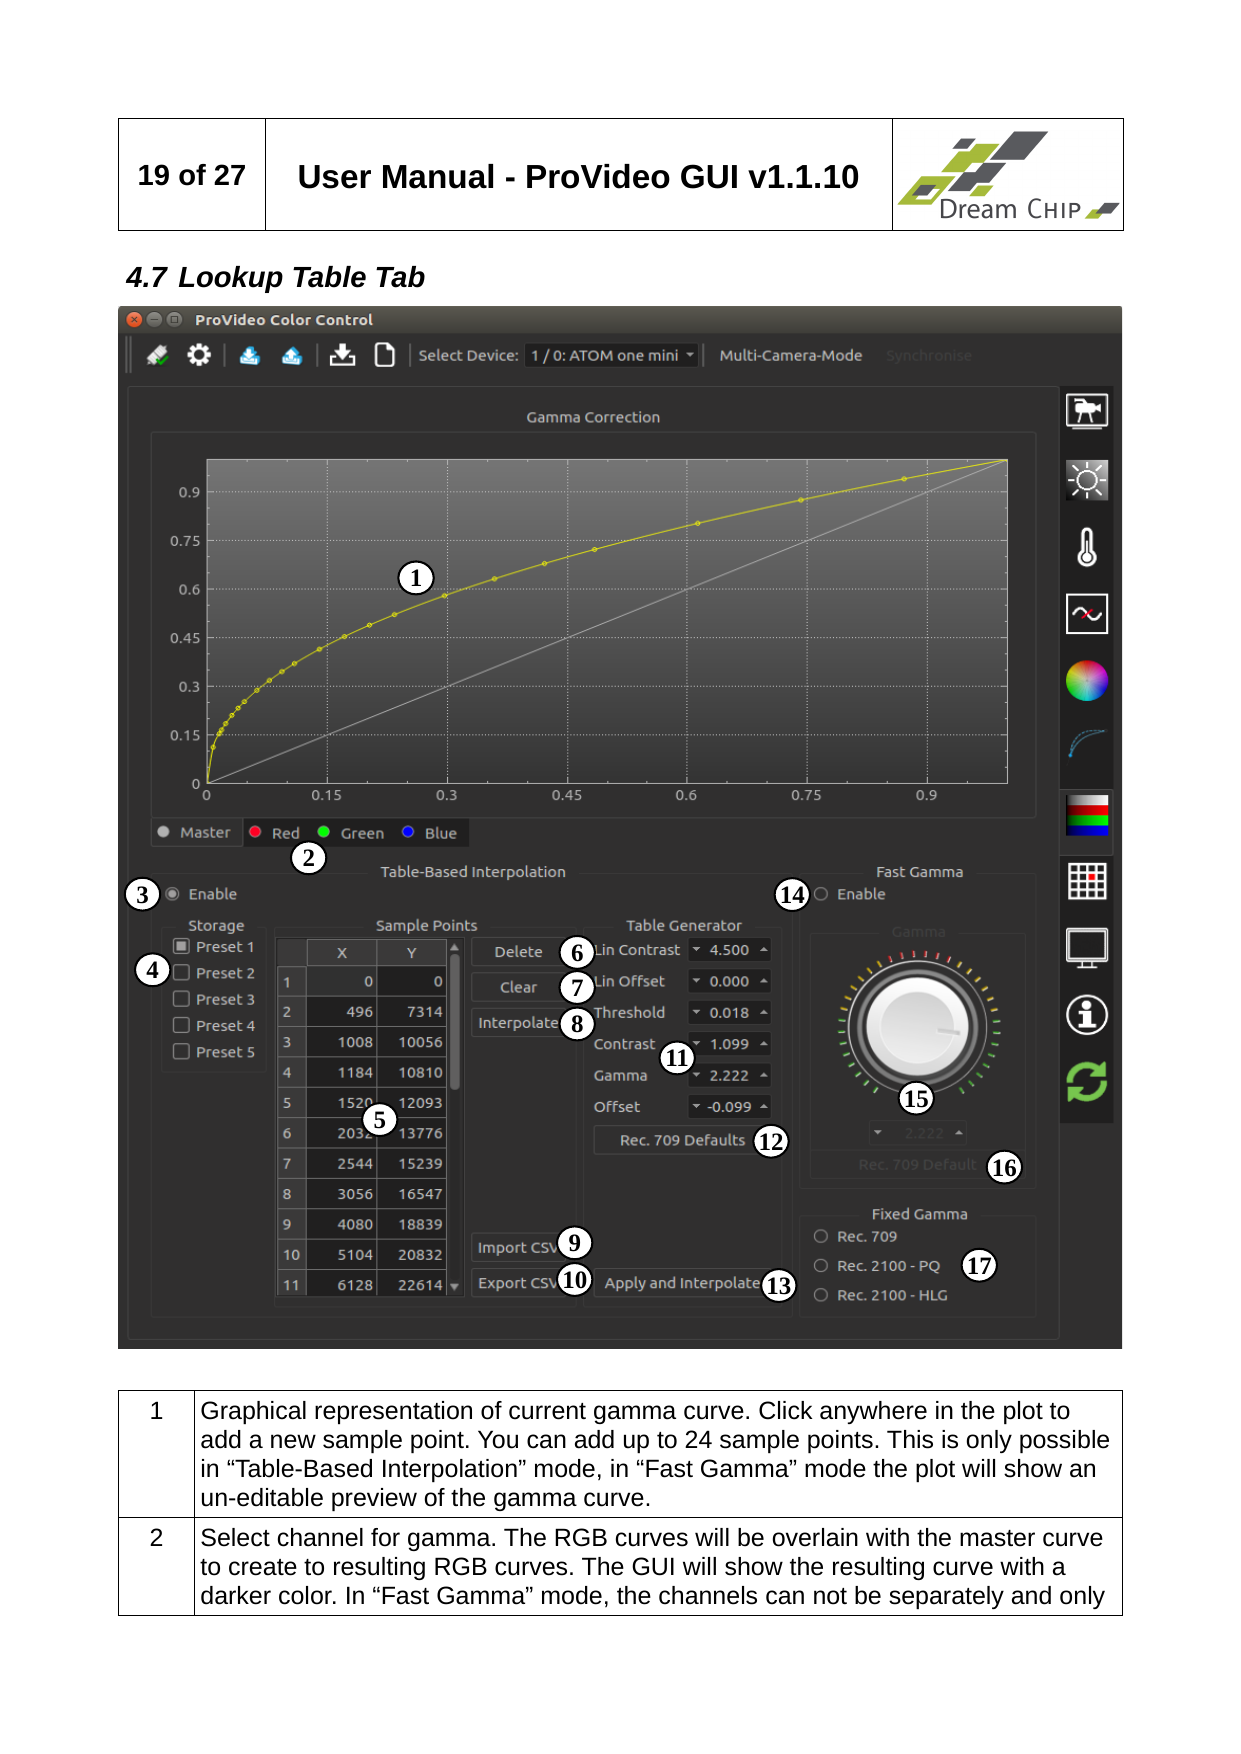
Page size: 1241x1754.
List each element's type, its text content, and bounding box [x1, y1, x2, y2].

table_header 1 [119, 1391, 194, 1517]
table_cell 2 [119, 1518, 194, 1615]
subtitle Lookup Table Tab [118, 260, 1122, 293]
picture [897, 130, 1120, 220]
table_cell Select channel for gamma. The RGB curves will be overlain with the master curve to create to resulting RGB curves. The GUI will show the resulting curve with a darker color. In “Fast Gamma” mode, the channels can not be separately and only [195, 1518, 1122, 1615]
table_header Graphical representation of current gamma curve. Click anywhere in the plot to add a new sample point. You can add up to 24 sample points. This is only possible in “Table-Based Interpolation” mode, in “Fast Gamma” mode the plot will show an un-editable preview of the gamma curve. [195, 1391, 1122, 1517]
picture [118, 306, 1123, 1349]
